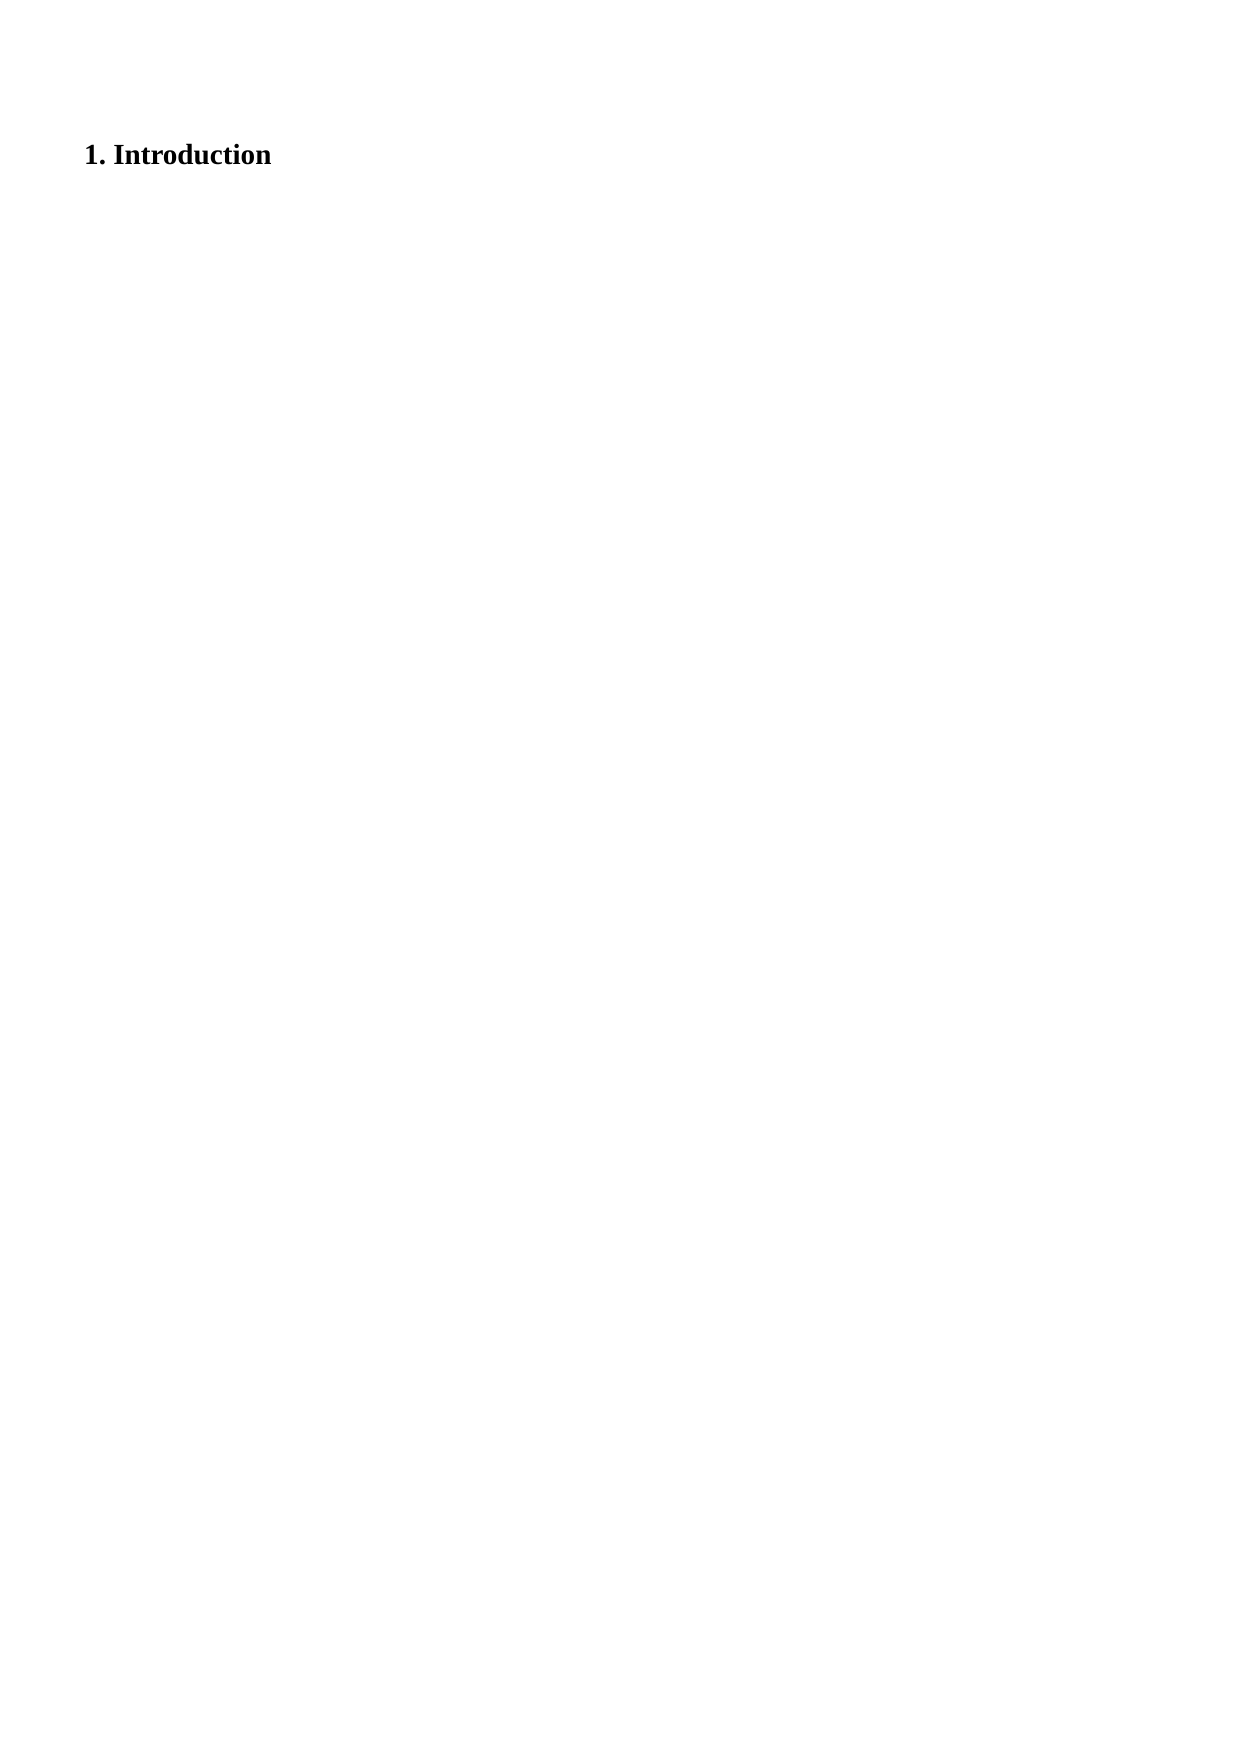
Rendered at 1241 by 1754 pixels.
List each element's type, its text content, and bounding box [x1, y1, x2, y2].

title 1. Introduction [84, 137, 1157, 171]
